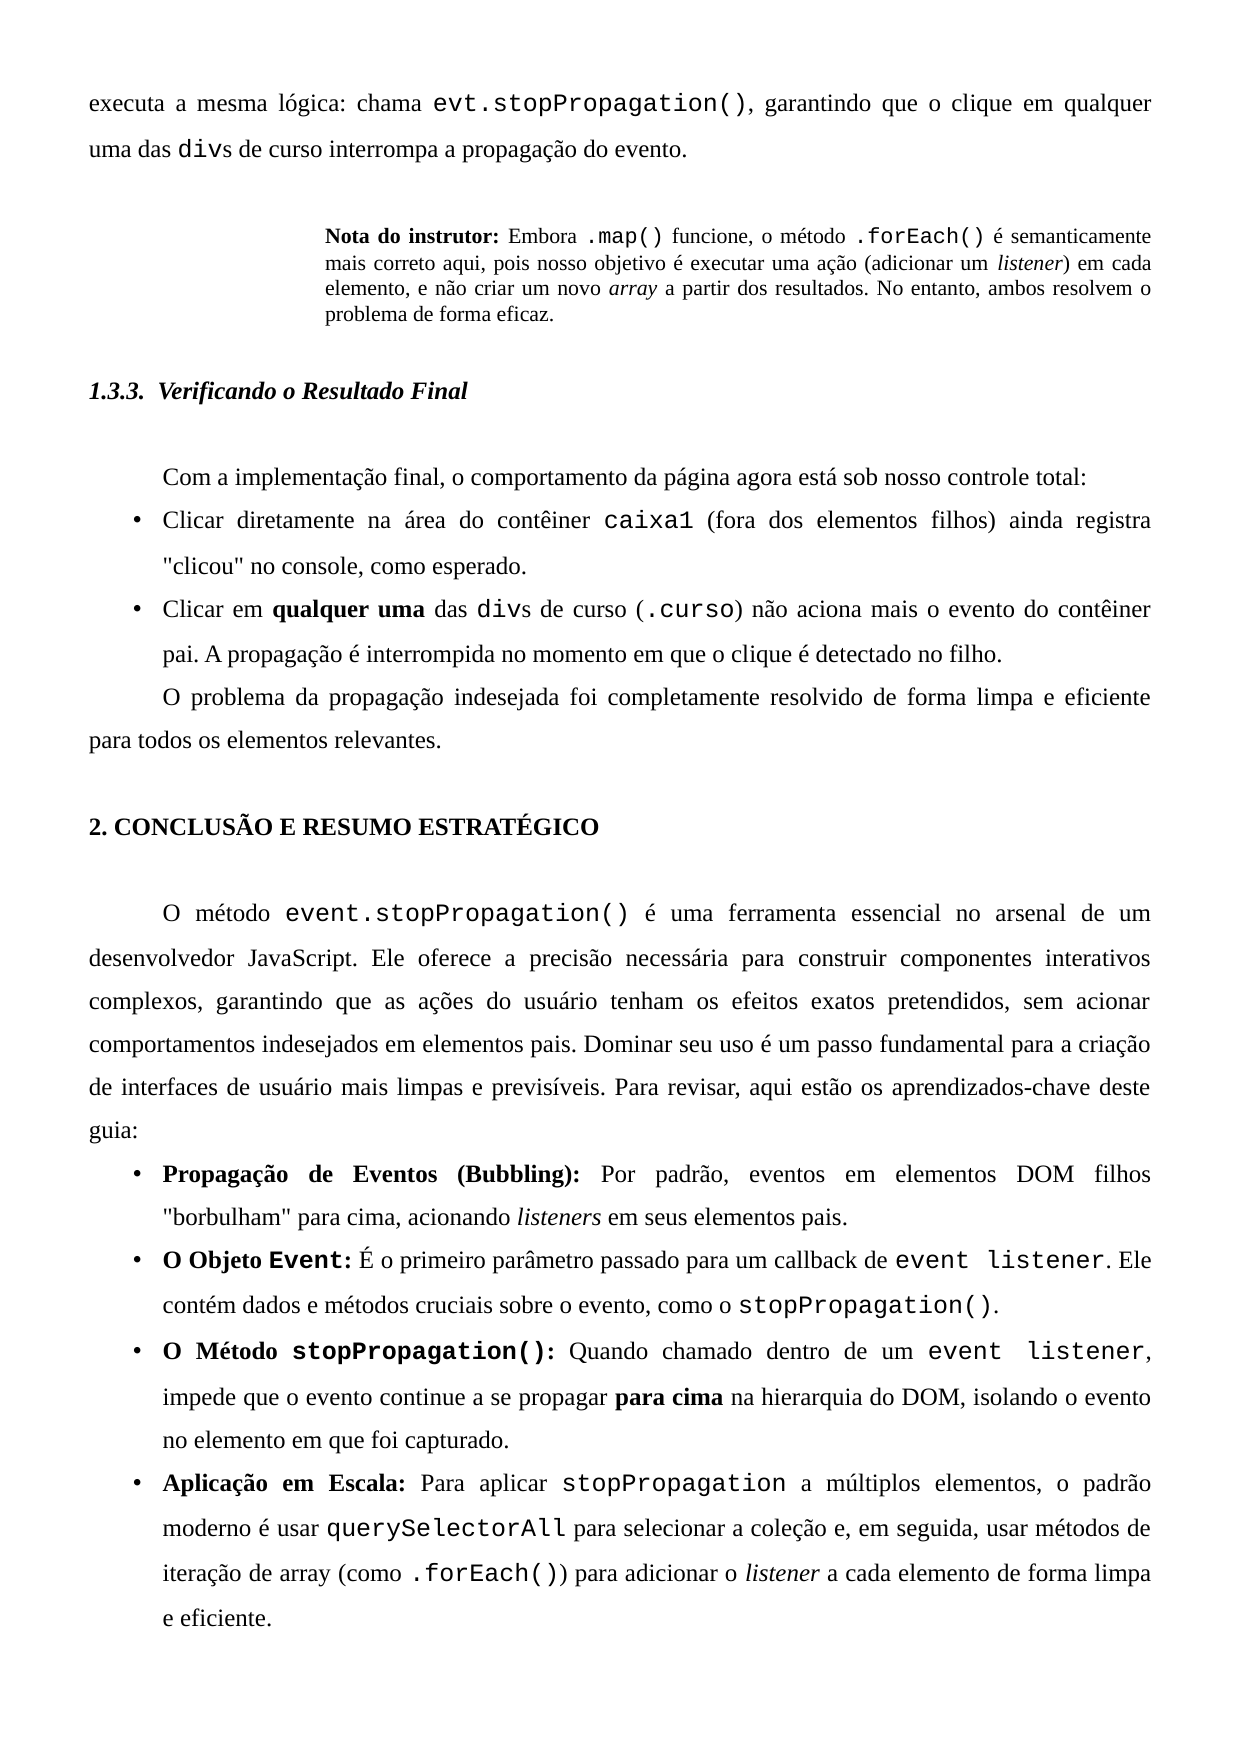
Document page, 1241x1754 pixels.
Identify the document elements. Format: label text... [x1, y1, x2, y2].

list Propagação de Eventos (Bubbling): Por padrão, eventos em elementos DOM filhos "borbulham" para cima, acionando listeners em seus elementos pais. [133, 1159, 1152, 1231]
subtitle Conclusão e Resumo Estratégico [88, 812, 1152, 840]
list Clicar diretamente na área do contêiner caixa1 (fora dos elementos filhos) ainda registra "clicou" no console, como esperado. [133, 506, 1152, 579]
subtitle Verificando o Resultado Final [88, 376, 1152, 405]
text Nota do instrutor: Embora .map() funcione, o método .forEach() é semanticamente mais correto aqui, pois nosso objetivo é executar uma ação (adicionar um listener) em cada elemento, e não criar um novo array a partir dos resultados. No entanto, ambos resolvem o problema de forma eficaz. [325, 223, 1152, 326]
list Clicar em qualquer uma das divs de curso (.curso) não aciona mais o evento do contêiner pai. A propagação é interrompida no momento em que o clique é detectado no filho. [133, 594, 1152, 668]
list Aplicação em Escala: Para aplicar stopPropagation a múltiplos elementos, o padrão moderno é usar querySelectorAll para selecionar a coleção e, em seguida, usar métodos de iteração de array (como .forEach()) para adicionar o listener a cada elemento de forma limpa e eficiente. [133, 1468, 1152, 1632]
list O Método stopPropagation(): Quando chamado dentro de um event listener, impede que o evento continue a se propagar para cima na hierarquia do DOM, isolando o evento no elemento em que foi capturado. [133, 1336, 1152, 1453]
list O Objeto Event: É o primeiro parâmetro passado para um callback de event listener. Ele contém dados e métodos cruciais sobre o evento, como o stopPropagation(). [133, 1245, 1152, 1321]
text O método event.stopPropagation() é uma ferramenta essencial no arsenal de um desenvolvedor JavaScript. Ele oferece a precisão necessária para construir componentes interativos complexos, garantindo que as ações do usuário tenham os efeitos exatos pretendidos, sem acionar comportamentos indesejados em elementos pais. Dominar seu uso é um passo fundamental para a criação de interfaces de usuário mais limpas e previsíveis. Para revisar, aqui estão os aprendizados-chave deste guia: [88, 898, 1152, 1144]
text executa a mesma lógica: chama evt.stopPropagation(), garantindo que o clique em qualquer uma das divs de curso interrompa a propagação do evento. [88, 88, 1152, 164]
text Com a implementação final, o comportamento da página agora está sob nosso controle total: [88, 462, 1152, 491]
text O problema da propagação indesejada foi completamente resolvido de forma limpa e eficiente para todos os elementos relevantes. [88, 682, 1152, 754]
